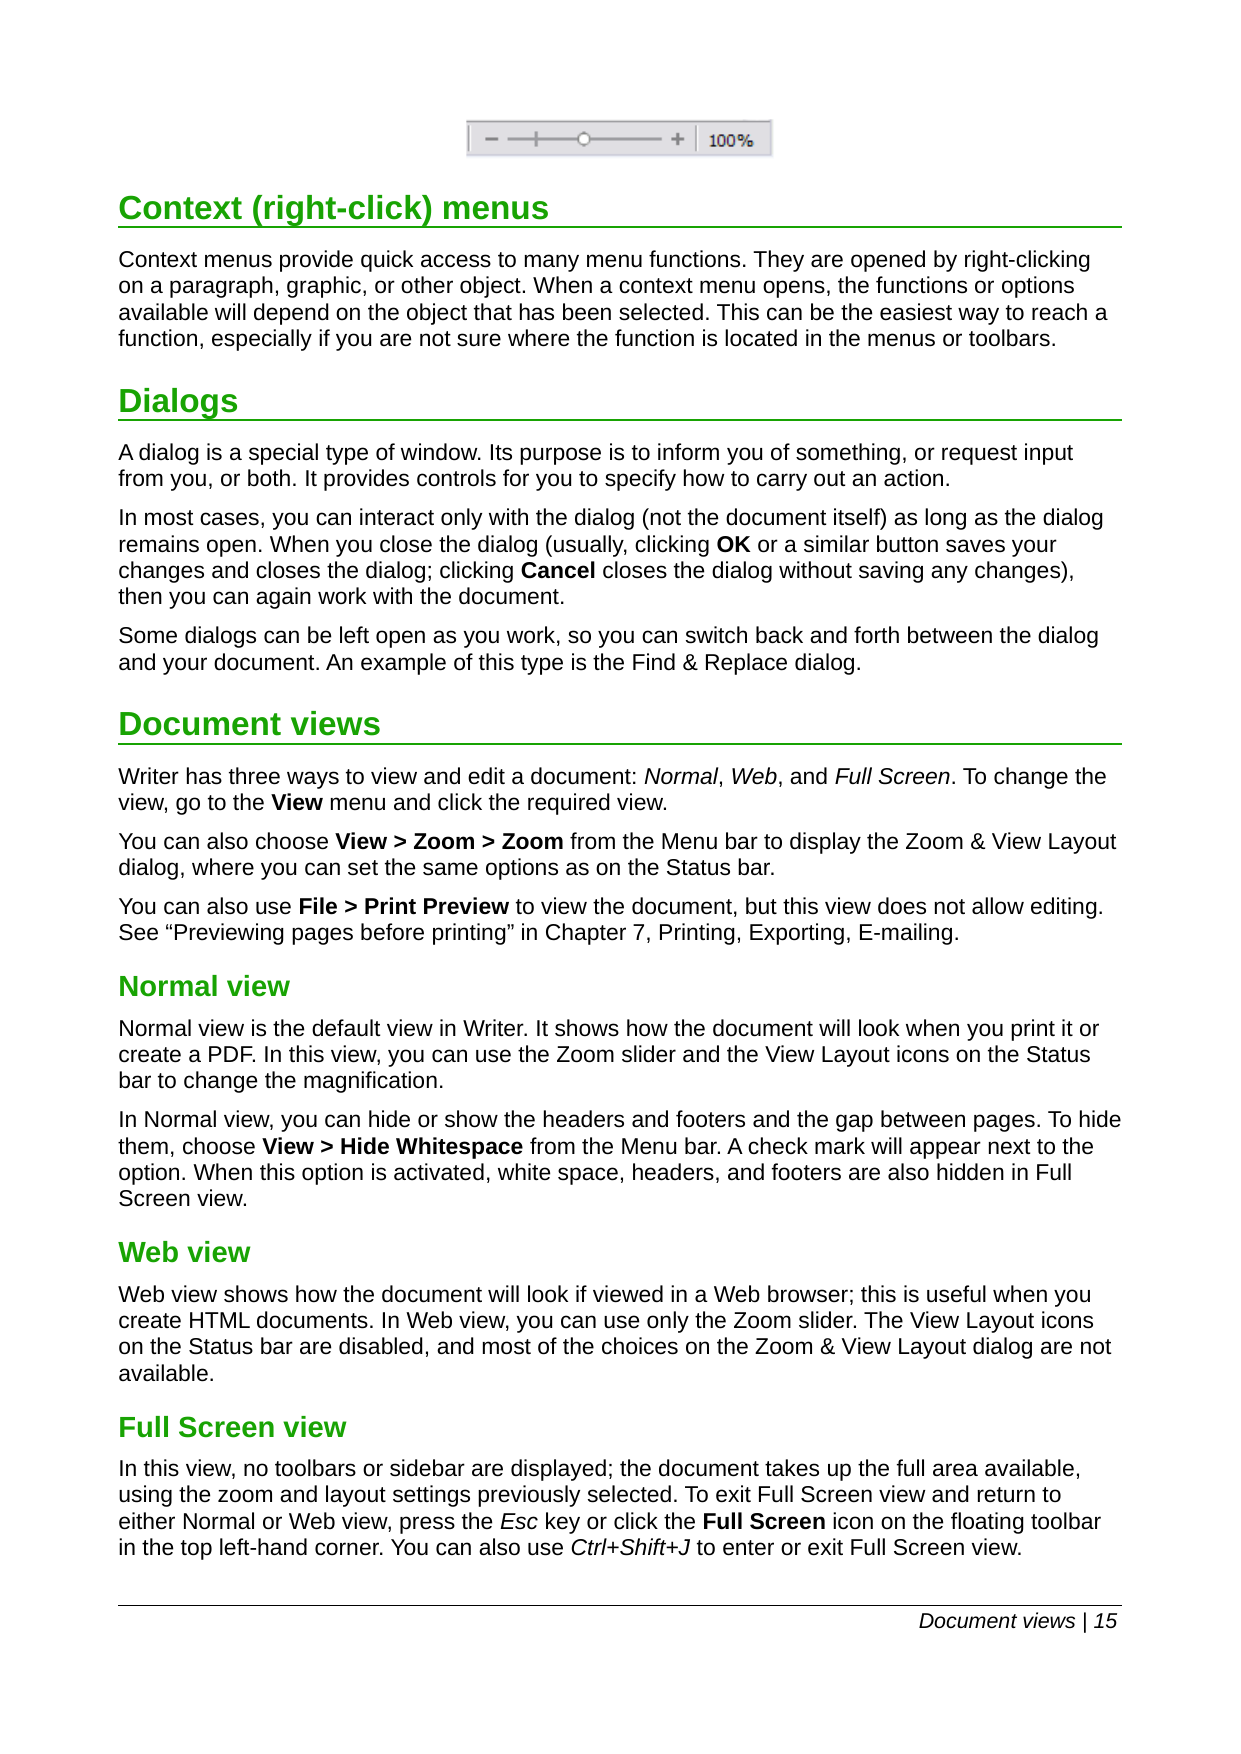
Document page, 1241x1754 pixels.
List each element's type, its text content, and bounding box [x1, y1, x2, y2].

text In Normal view, you can hide or show the headers and footers and the gap between pages. To hide them, choose View > Hide Whitespace from the Menu bar. A check mark will appear next to the option. When this option is activated, white space, headers, and footers are also hidden in Full Screen view. [118, 1106, 1122, 1212]
picture [466, 118, 775, 159]
text Web view shows how the document will look if viewed in a Web browser; this is useful when you create HTML documents. In Web view, you can use only the Zoom slider. The View Layout icons on the Status bar are disabled, and most of the choices on the Zoom & View Layout dialog are not available. [118, 1281, 1122, 1386]
subtitle Dialogs [118, 381, 1122, 419]
text In most cases, you can interact only with the dialog (not the document itself) as long as the dialog remains open. When you close the dialog (usually, clicking OK or a similar button saves your changes and closes the dialog; clicking Cancel closes the dialog without saving any changes), then you can again work with the document. [118, 504, 1122, 610]
subtitle Full Screen view [118, 1410, 1122, 1443]
text A dialog is a special type of window. Its purpose is to inform you of something, or request input from you, or both. It provides controls for you to specify how to carry out an action. [118, 439, 1122, 492]
text In this view, no toolbars or sidebar are displayed; the document takes up the full area available, using the zoom and layout settings previously selected. To exit Full Screen view and return to either Normal or Web view, press the Esc key or click the Full Screen icon on the floating toolbar in the top left-hand corner. You can also use Ctrl+Shift+J to enter or exit Full Screen view. [118, 1455, 1122, 1560]
subtitle Context (right-click) menus [118, 188, 1122, 226]
subtitle Normal view [118, 969, 1122, 1003]
text Writer has three ways to view and edit a document: Normal, Web, and Full Screen. To change the view, go to the View menu and click the required view. [118, 763, 1122, 815]
text You can also choose View > Zoom > Zoom from the Menu bar to display the Zoom & View Layout dialog, where you can set the same options as on the Status bar. [118, 828, 1122, 881]
text Some dialogs can be left open as you work, so you can switch back and forth between the dialog and your document. An example of this type is the Find & Replace dialog. [118, 622, 1122, 675]
text Normal view is the default view in Writer. It shows how the document will look when you print it or create a PDF. In this view, you can use the Zoom slider and the View Layout icons on the Status bar to change the magnification. [118, 1015, 1122, 1094]
text You can also use File > Print Preview to view the document, but this view does not allow editing. See “Previewing pages before printing” in Chapter 7, Printing, Exporting, E-mailing. [118, 893, 1122, 946]
text Context menus provide quick access to many menu functions. They are opened by right-clicking on a paragraph, graphic, or other object. When a context menu opens, the functions or options available will depend on the object that has been selected. This can be the easiest way to reach a function, especially if you are not sure where the function is located in the menus or toolbars. [118, 246, 1122, 351]
subtitle Document views [118, 704, 1122, 743]
subtitle Web view [118, 1235, 1122, 1269]
